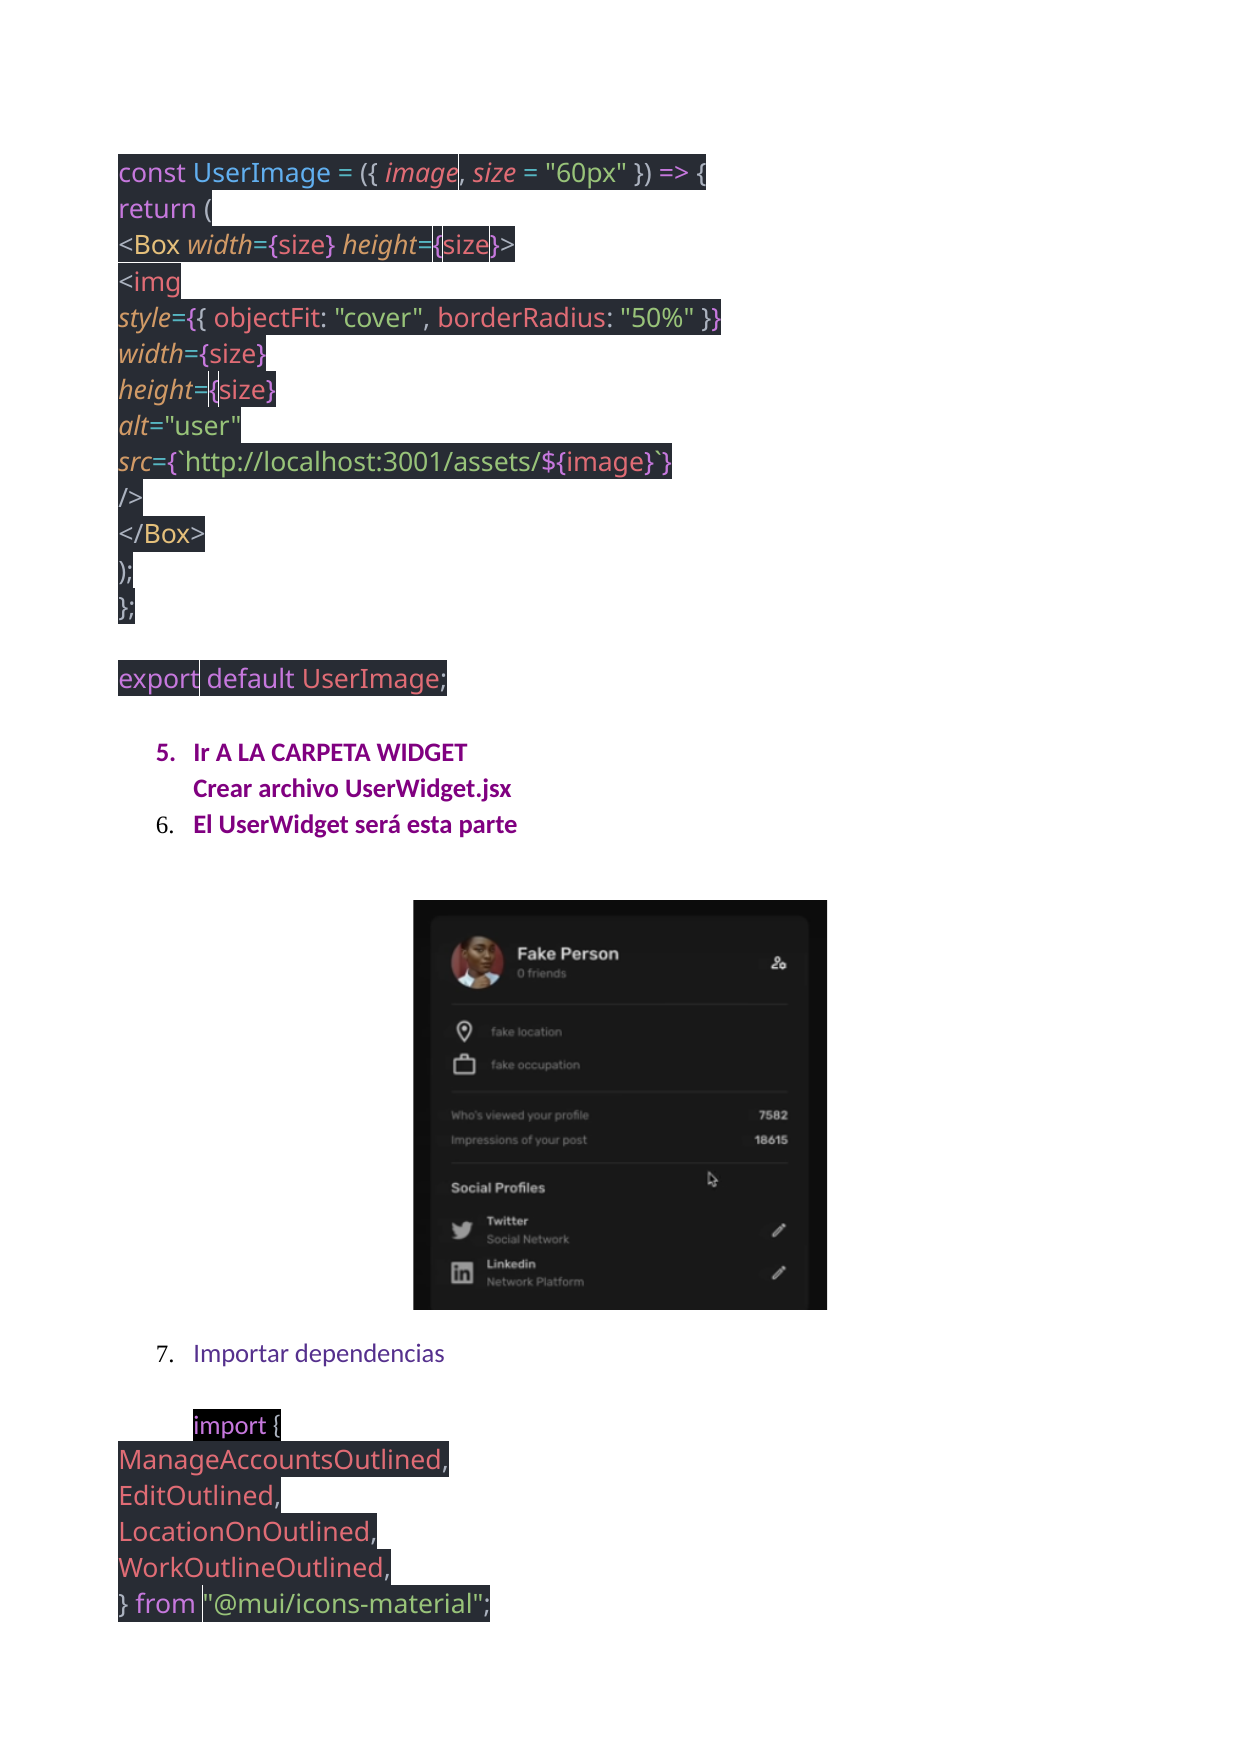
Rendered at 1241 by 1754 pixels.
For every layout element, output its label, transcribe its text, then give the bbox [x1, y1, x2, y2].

text alt="user" [118, 407, 1175, 443]
text }; [118, 588, 1175, 624]
text </Box> [118, 516, 1175, 552]
text <img [118, 262, 1175, 299]
list Ir A LA CARPETA WIDGET Crear archivo UserWidget.jsx [156, 732, 1175, 804]
text export default UserImage; [118, 660, 1175, 732]
text LocationOnOutlined, [118, 1513, 1175, 1549]
picture [413, 900, 828, 1310]
list Importar dependencias import { [156, 1333, 1175, 1441]
text const UserImage = ({ image, size = "60px" }) => { [118, 154, 1175, 190]
text ); [118, 552, 1175, 588]
text return ( [118, 190, 1175, 226]
text width={size} [118, 335, 1175, 371]
text EditOutlined, [118, 1477, 1175, 1513]
list El UserWidget será esta parte [156, 804, 1175, 1333]
text src={`http://localhost:3001/assets/${image}`} [118, 443, 1175, 479]
text } from "@mui/icons-material"; [118, 1585, 1175, 1622]
text /> [118, 479, 1175, 516]
text height={size} [118, 371, 1175, 407]
text <Box width={size} height={size}> [118, 226, 1175, 262]
text WorkOutlineOutlined, [118, 1549, 1175, 1585]
text ManageAccountsOutlined, [118, 1441, 1175, 1477]
text style={{ objectFit: "cover", borderRadius: "50%" }} [118, 299, 1175, 335]
